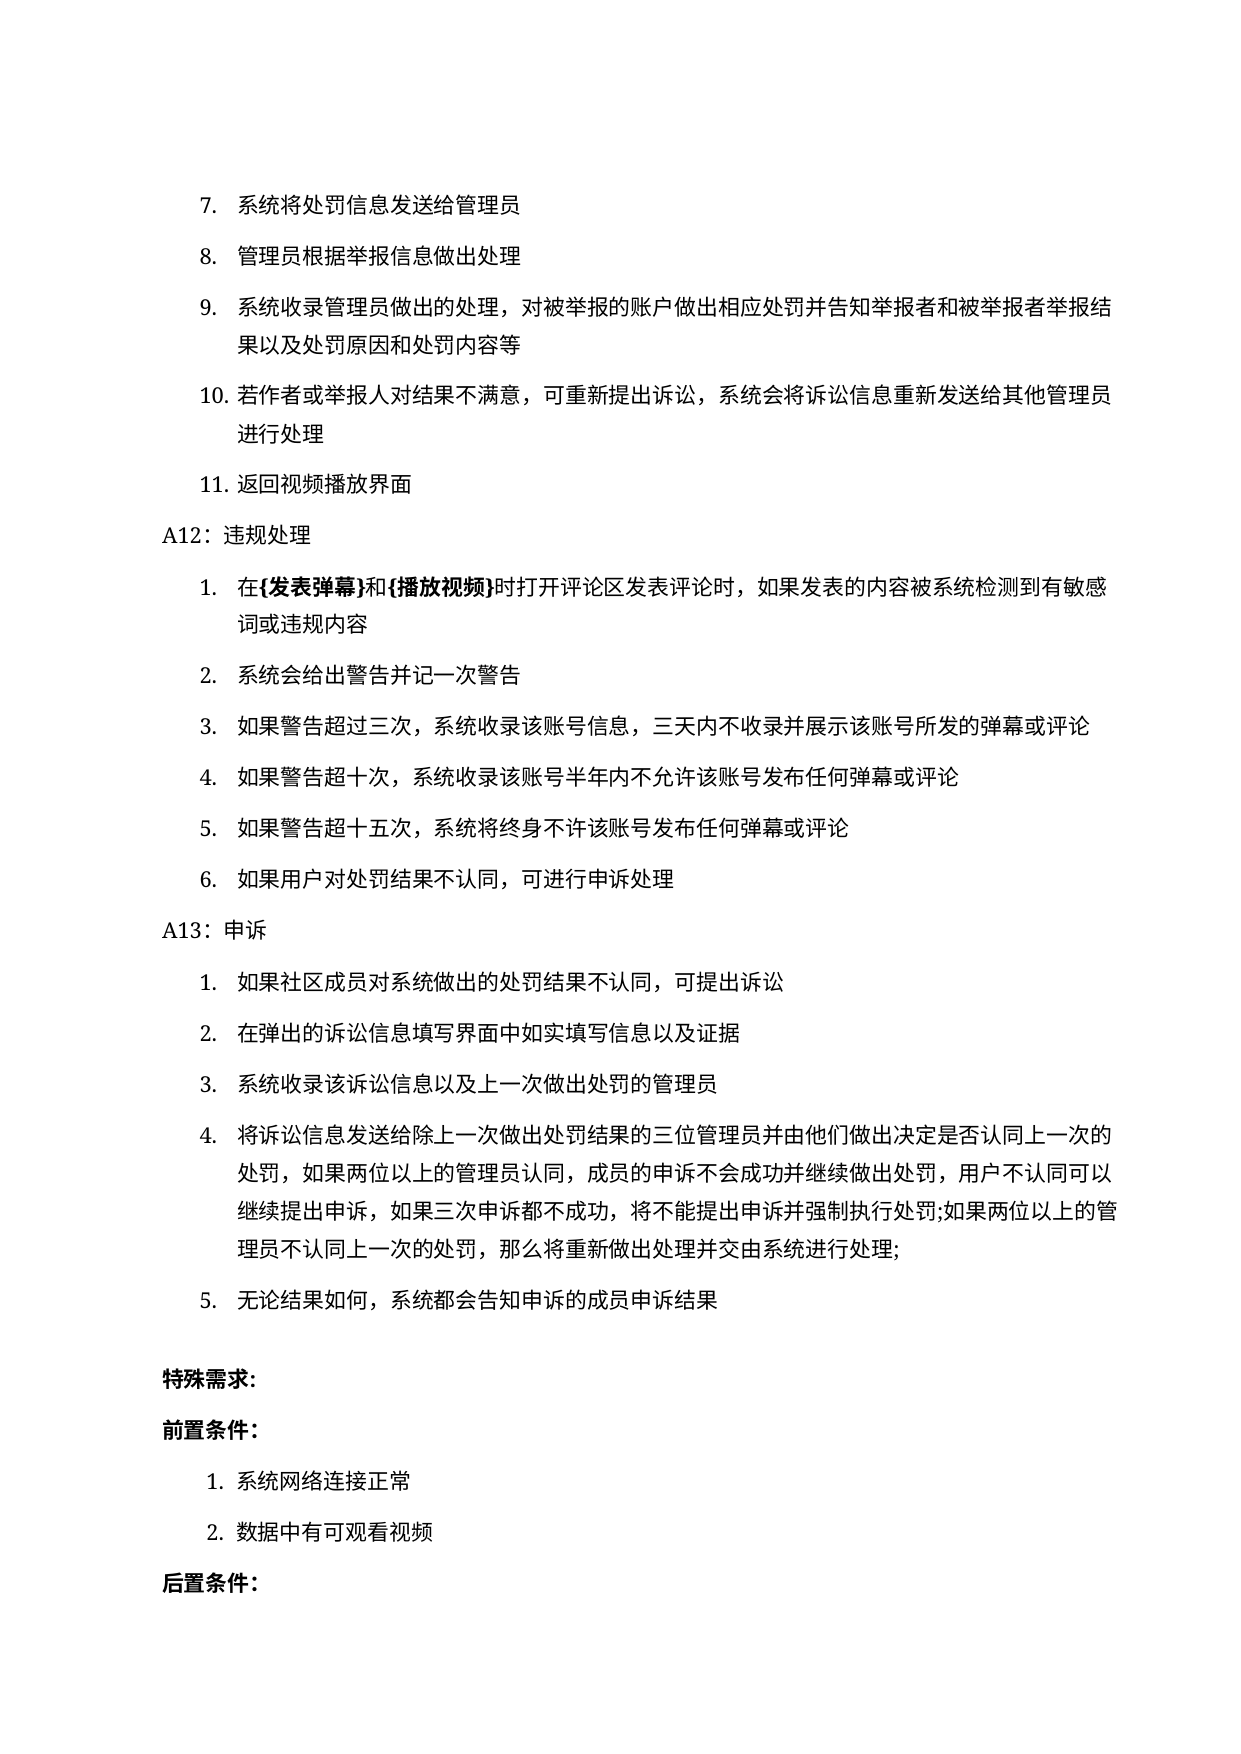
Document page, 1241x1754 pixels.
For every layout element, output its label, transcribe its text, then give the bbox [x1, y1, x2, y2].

list 管理员根据举报信息做出处理 [199, 239, 1122, 270]
list 返回视频播放界面 [199, 467, 1122, 499]
list 如果社区成员对系统做出的处罚结果不认同，可提出诉讼 [199, 964, 1122, 996]
list 系统收录管理员做出的处理，对被举报的账户做出相应处罚并告知举报者和被举报者举报结果以及处罚原因和处罚内容等 [199, 290, 1122, 359]
list 若作者或举报人对结果不满意，可重新提出诉讼，系统会将诉讼信息重新发送给其他管理员进行处理 [199, 378, 1122, 448]
text A12：违规处理 [118, 518, 1122, 550]
list 无论结果如何，系统都会告知申诉的成员申诉结果 [199, 1283, 1122, 1314]
text A13：申诉 [118, 913, 1122, 945]
list 数据中有可观看视频 [162, 1515, 1122, 1547]
list 将诉讼信息发送给除上一次做出处罚结果的三位管理员并由他们做出决定是否认同上一次的处罚，如果两位以上的管理员认同，成员的申诉不会成功并继续做出处罚，用户不认同可以继续提出申诉，如果三次申诉都不成功，将不能提出申诉并强制执行处罚;如果两位以上的管理员不认同上一次的处罚，那么将重新做出处理并交由系统进行处理; [199, 1118, 1122, 1263]
list 系统网络连接正常 [162, 1464, 1122, 1496]
text 后置条件： [118, 1566, 1122, 1598]
text 特殊需求: [118, 1362, 1122, 1394]
list 如果用户对处罚结果不认同，可进行申诉处理 [199, 862, 1122, 894]
list 系统将处罚信息发送给管理员 [199, 188, 1122, 219]
list 系统会给出警告并记一次警告 [199, 658, 1122, 690]
list 如果警告超十五次，系统将终身不许该账号发布任何弹幕或评论 [199, 811, 1122, 843]
list 在弹出的诉讼信息填写界面中如实填写信息以及证据 [199, 1016, 1122, 1047]
list 如果警告超十次，系统收录该账号半年内不允许该账号发布任何弹幕或评论 [199, 760, 1122, 792]
list 在{发表弹幕}和{播放视频}时打开评论区发表评论时，如果发表的内容被系统检测到有敏感词或违规内容 [199, 569, 1122, 639]
text 前置条件： [118, 1413, 1122, 1445]
list 系统收录该诉讼信息以及上一次做出处罚的管理员 [199, 1067, 1122, 1098]
list 如果警告超过三次，系统收录该账号信息，三天内不收录并展示该账号所发的弹幕或评论 [199, 709, 1122, 741]
